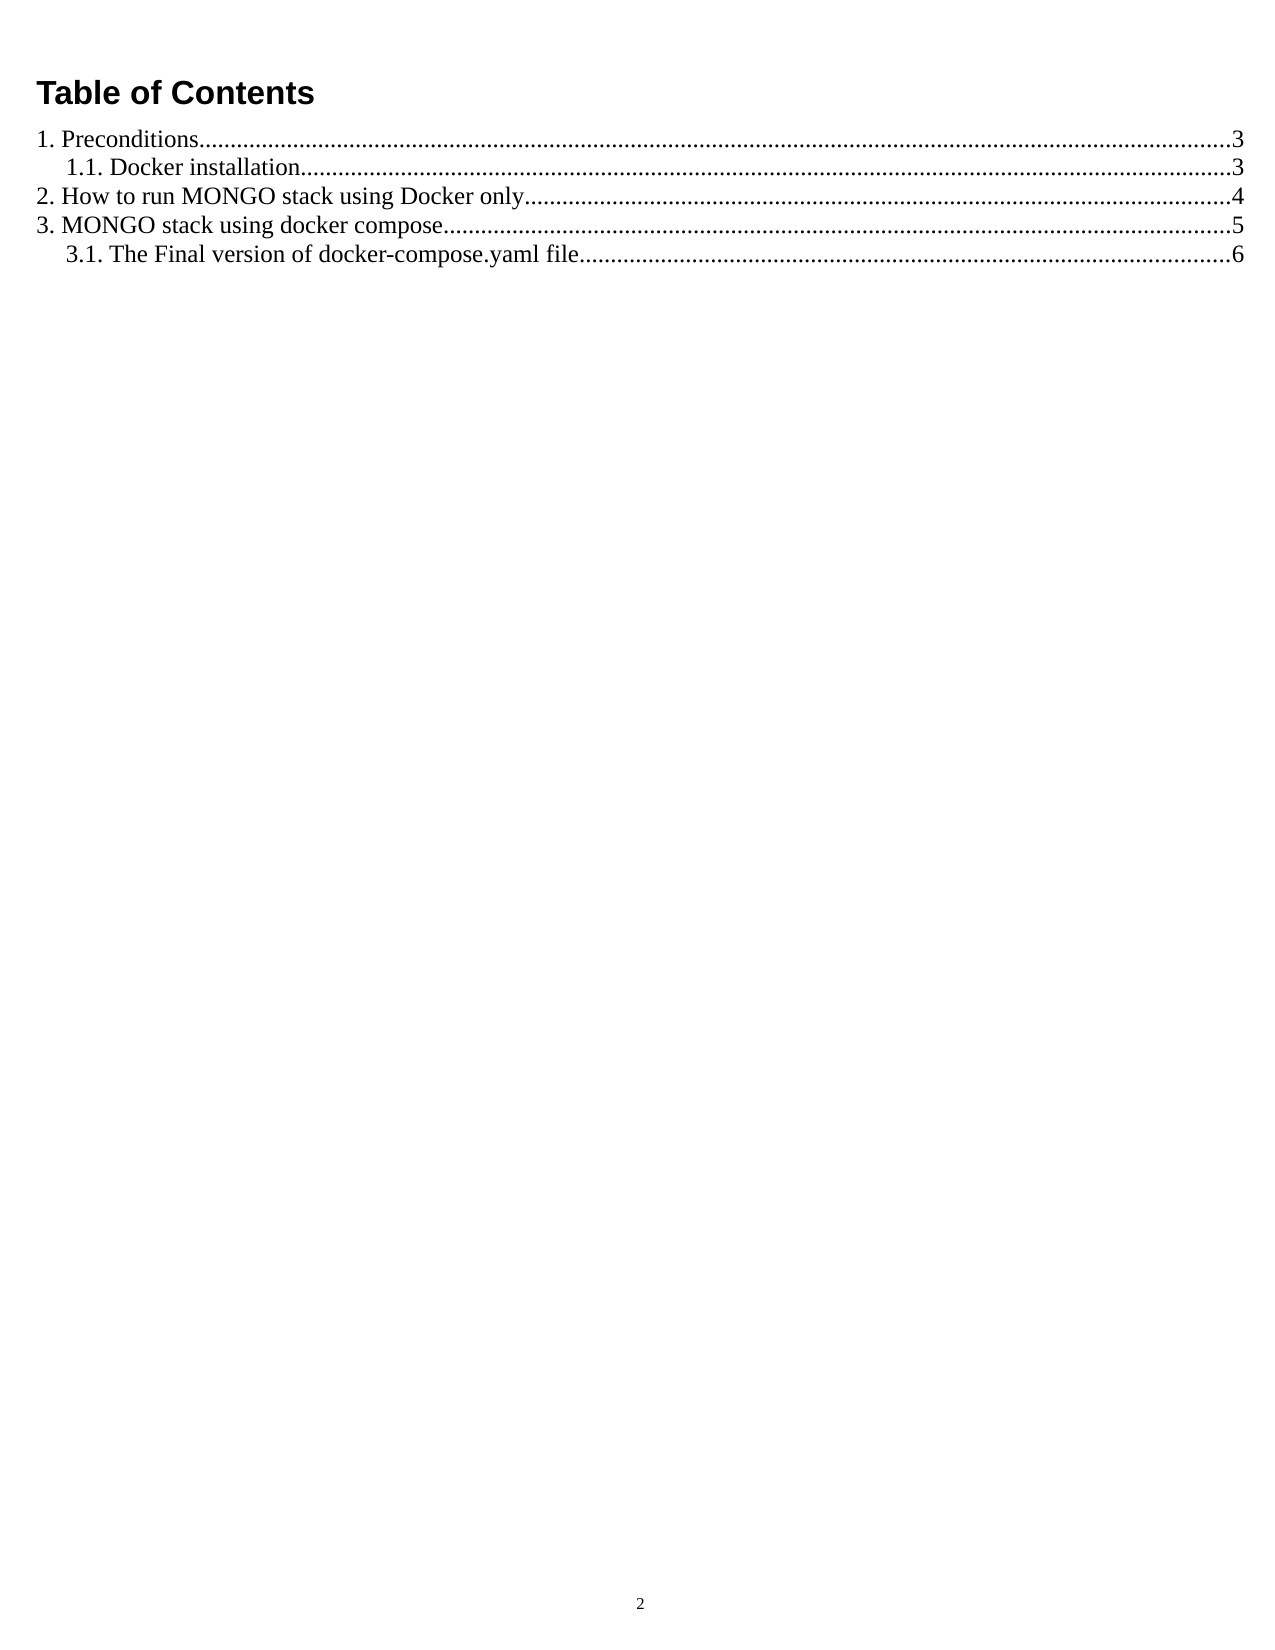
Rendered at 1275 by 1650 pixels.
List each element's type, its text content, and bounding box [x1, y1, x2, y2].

subtitle Table of Contents [36, 73, 1244, 111]
text 1. Preconditions 3 [36, 124, 1244, 152]
text 1.1. Docker installation 3 [66, 152, 1244, 181]
text 2. How to run MONGO stack using Docker only 4 [36, 181, 1244, 210]
text 3. MONGO stack using docker compose 5 [36, 210, 1244, 239]
text 3.1. The Final version of docker-compose.yaml file 6 [66, 239, 1244, 267]
